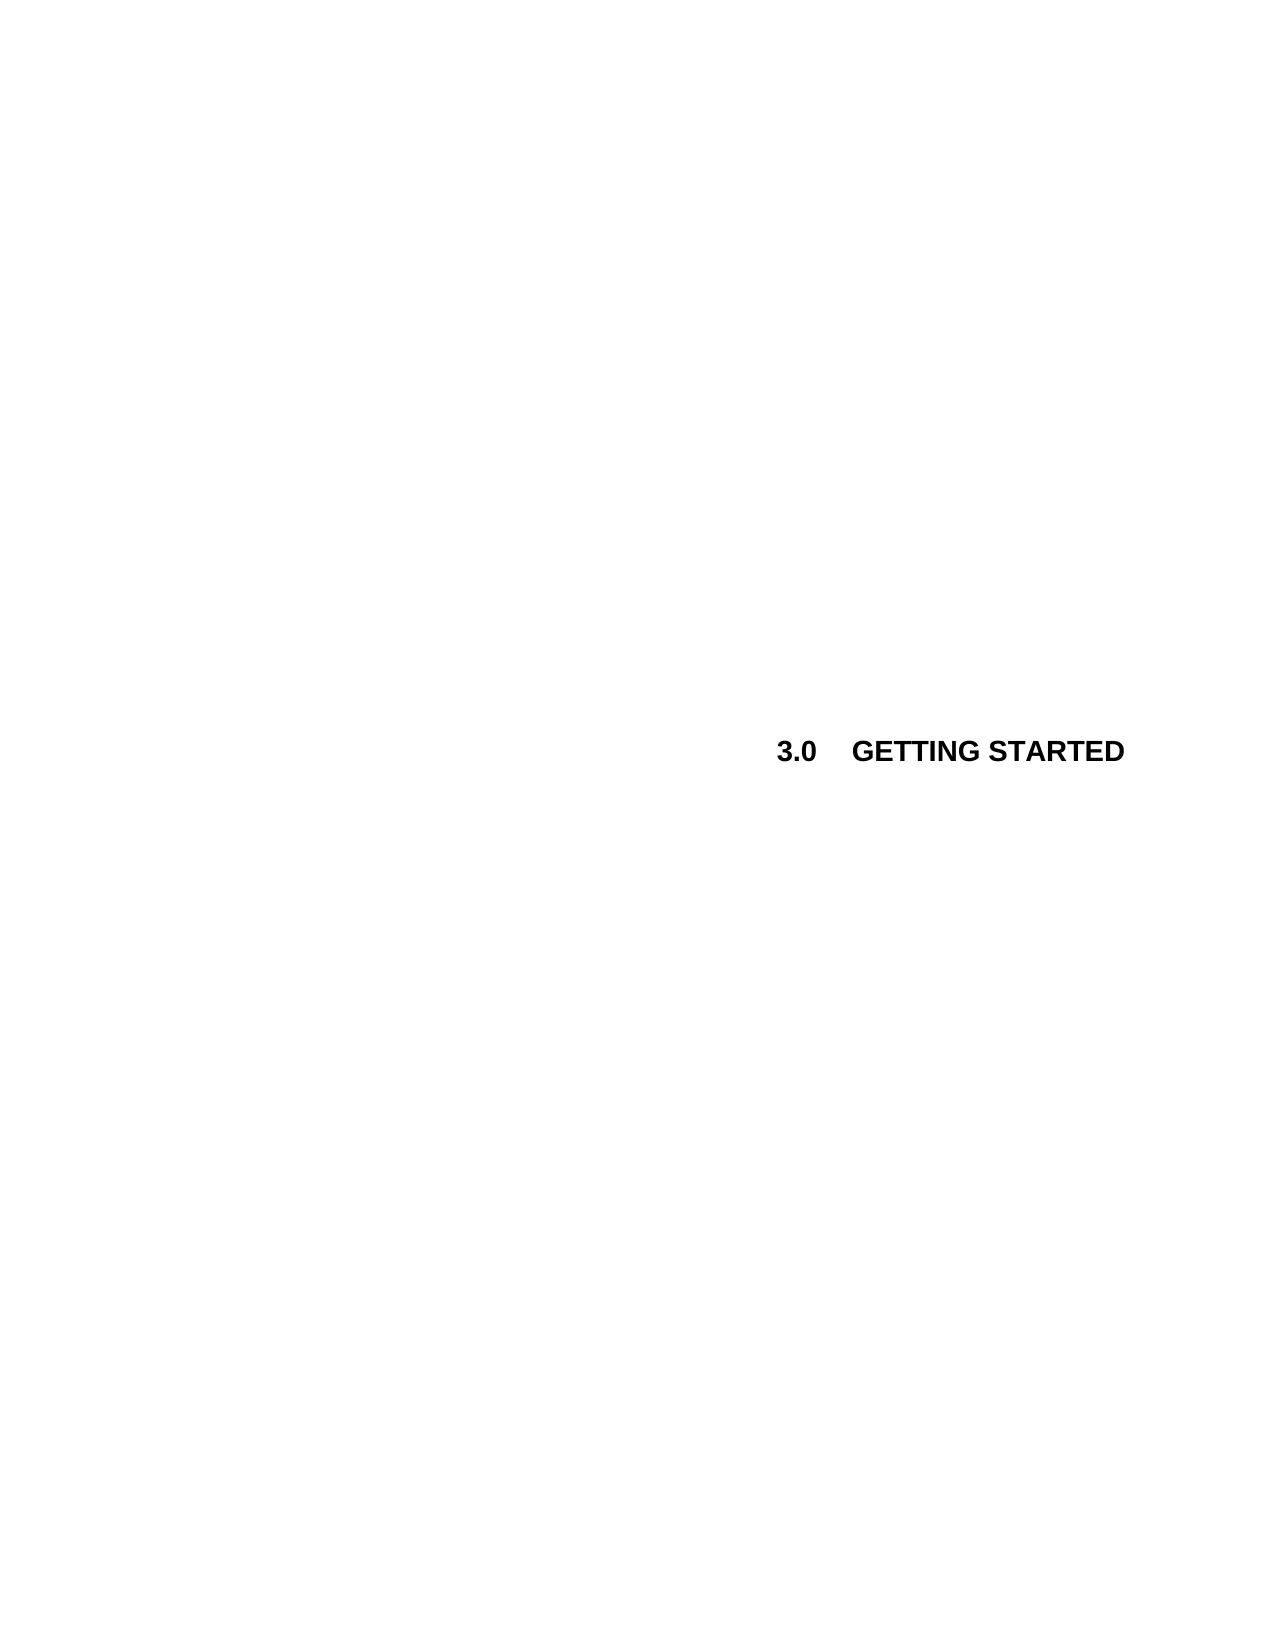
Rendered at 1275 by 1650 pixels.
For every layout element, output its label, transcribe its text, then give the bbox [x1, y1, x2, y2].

text 3.0 GETTING STARTED [150, 734, 1125, 768]
